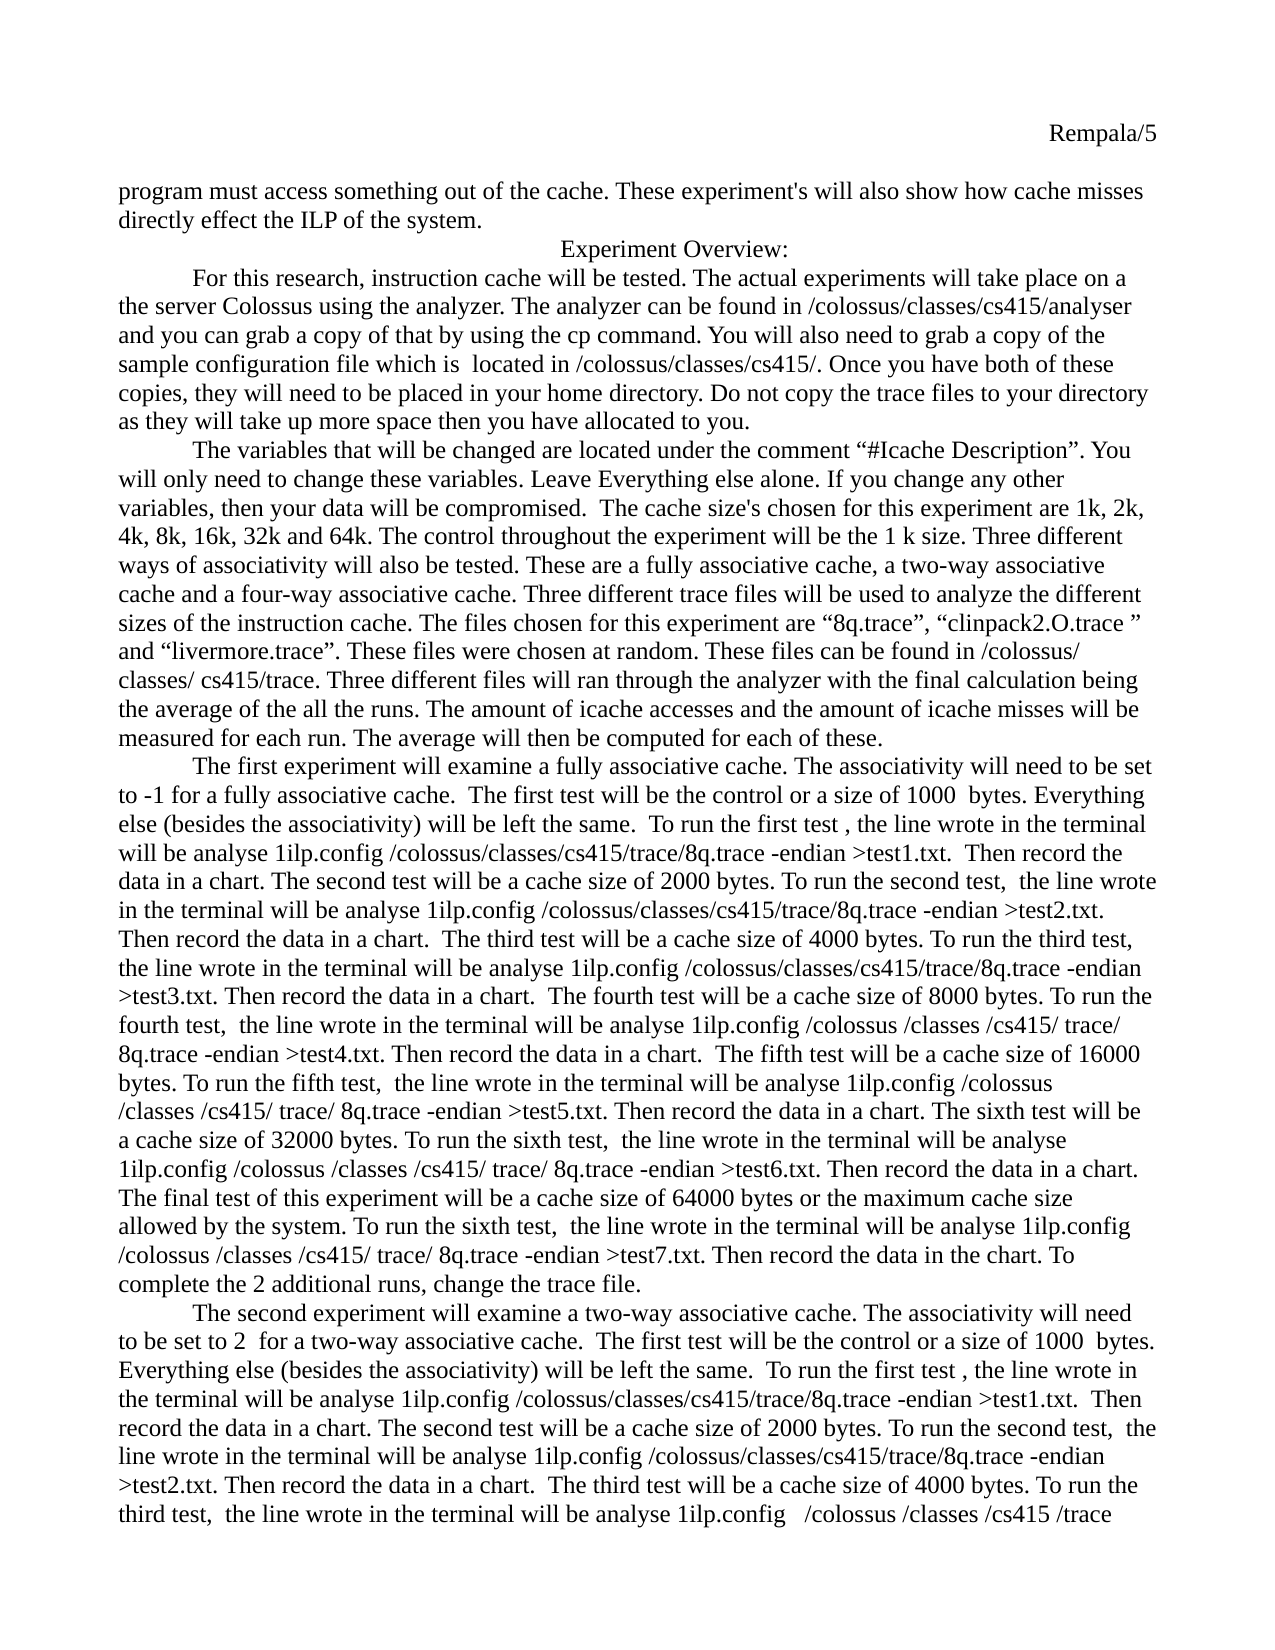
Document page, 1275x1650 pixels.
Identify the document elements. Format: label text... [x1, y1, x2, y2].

text The variables that will be changed are located under the comment “#Icache Description”. You will only need to change these variables. Leave Everything else alone. If you change any other variables, then your data will be compromised. The cache size's chosen for this experiment are 1k, 2k, 4k, 8k, 16k, 32k and 64k. The control throughout the experiment will be the 1 k size. Three different ways of associativity will also be tested. These are a fully associative cache, a two-way associative cache and a four-way associative cache. Three different trace files will be used to analyze the different sizes of the instruction cache. The files chosen for this experiment are “8q.trace”, “clinpack2.O.trace ” and “livermore.trace”. These files were chosen at random. These files can be found in /colossus/ classes/ cs415/trace. Three different files will ran through the analyzer with the final calculation being the average of the all the runs. The amount of icache accesses and the amount of icache misses will be measured for each run. The average will then be computed for each of these. [118, 435, 1157, 751]
text The first experiment will examine a fully associative cache. The associativity will need to be set to -1 for a fully associative cache. The first test will be the control or a size of 1000 bytes. Everything else (besides the associativity) will be left the same. To run the first test , the line wrote in the terminal will be analyse 1ilp.config /colossus/classes/cs415/trace/8q.trace -endian >test1.txt. Then record the data in a chart. The second test will be a cache size of 2000 bytes. To run the second test, the line wrote in the terminal will be analyse 1ilp.config /colossus/classes/cs415/trace/8q.trace -endian >test2.txt. Then record the data in a chart. The third test will be a cache size of 4000 bytes. To run the third test, the line wrote in the terminal will be analyse 1ilp.config /colossus/classes/cs415/trace/8q.trace -endian >test3.txt. Then record the data in a chart. The fourth test will be a cache size of 8000 bytes. To run the fourth test, the line wrote in the terminal will be analyse 1ilp.config /colossus /classes /cs415/ trace/ 8q.trace -endian >test4.txt. Then record the data in a chart. The fifth test will be a cache size of 16000 bytes. To run the fifth test, the line wrote in the terminal will be analyse 1ilp.config /colossus /classes /cs415/ trace/ 8q.trace -endian >test5.txt. Then record the data in a chart. The sixth test will be a cache size of 32000 bytes. To run the sixth test, the line wrote in the terminal will be analyse 1ilp.config /colossus /classes /cs415/ trace/ 8q.trace -endian >test6.txt. Then record the data in a chart. The final test of this experiment will be a cache size of 64000 bytes or the maximum cache size allowed by the system. To run the sixth test, the line wrote in the terminal will be analyse 1ilp.config /colossus /classes /cs415/ trace/ 8q.trace -endian >test7.txt. Then record the data in the chart. To complete the 2 additional runs, change the trace file. [118, 751, 1157, 1298]
text program must access something out of the cache. These experiment's will also show how cache misses directly effect the ILP of the system. [118, 176, 1157, 234]
text The second experiment will examine a two-way associative cache. The associativity will need to be set to 2 for a two-way associative cache. The first test will be the control or a size of 1000 bytes. Everything else (besides the associativity) will be left the same. To run the first test , the line wrote in the terminal will be analyse 1ilp.config /colossus/classes/cs415/trace/8q.trace -endian >test1.txt. Then record the data in a chart. The second test will be a cache size of 2000 bytes. To run the second test, the line wrote in the terminal will be analyse 1ilp.config /colossus/classes/cs415/trace/8q.trace -endian >test2.txt. Then record the data in a chart. The third test will be a cache size of 4000 bytes. To run the third test, the line wrote in the terminal will be analyse 1ilp.config /colossus /classes /cs415 /trace [118, 1298, 1157, 1528]
text For this research, instruction cache will be tested. The actual experiments will take place on a the server Colossus using the analyzer. The analyzer can be found in /colossus/classes/cs415/analyser and you can grab a copy of that by using the cp command. You will also need to grab a copy of the sample configuration file which is located in /colossus/classes/cs415/. Once you have both of these copies, they will need to be placed in your home directory. Do not copy the trace files to your directory as they will take up more space then you have allocated to you. [118, 263, 1157, 435]
text Experiment Overview: [118, 234, 1157, 263]
